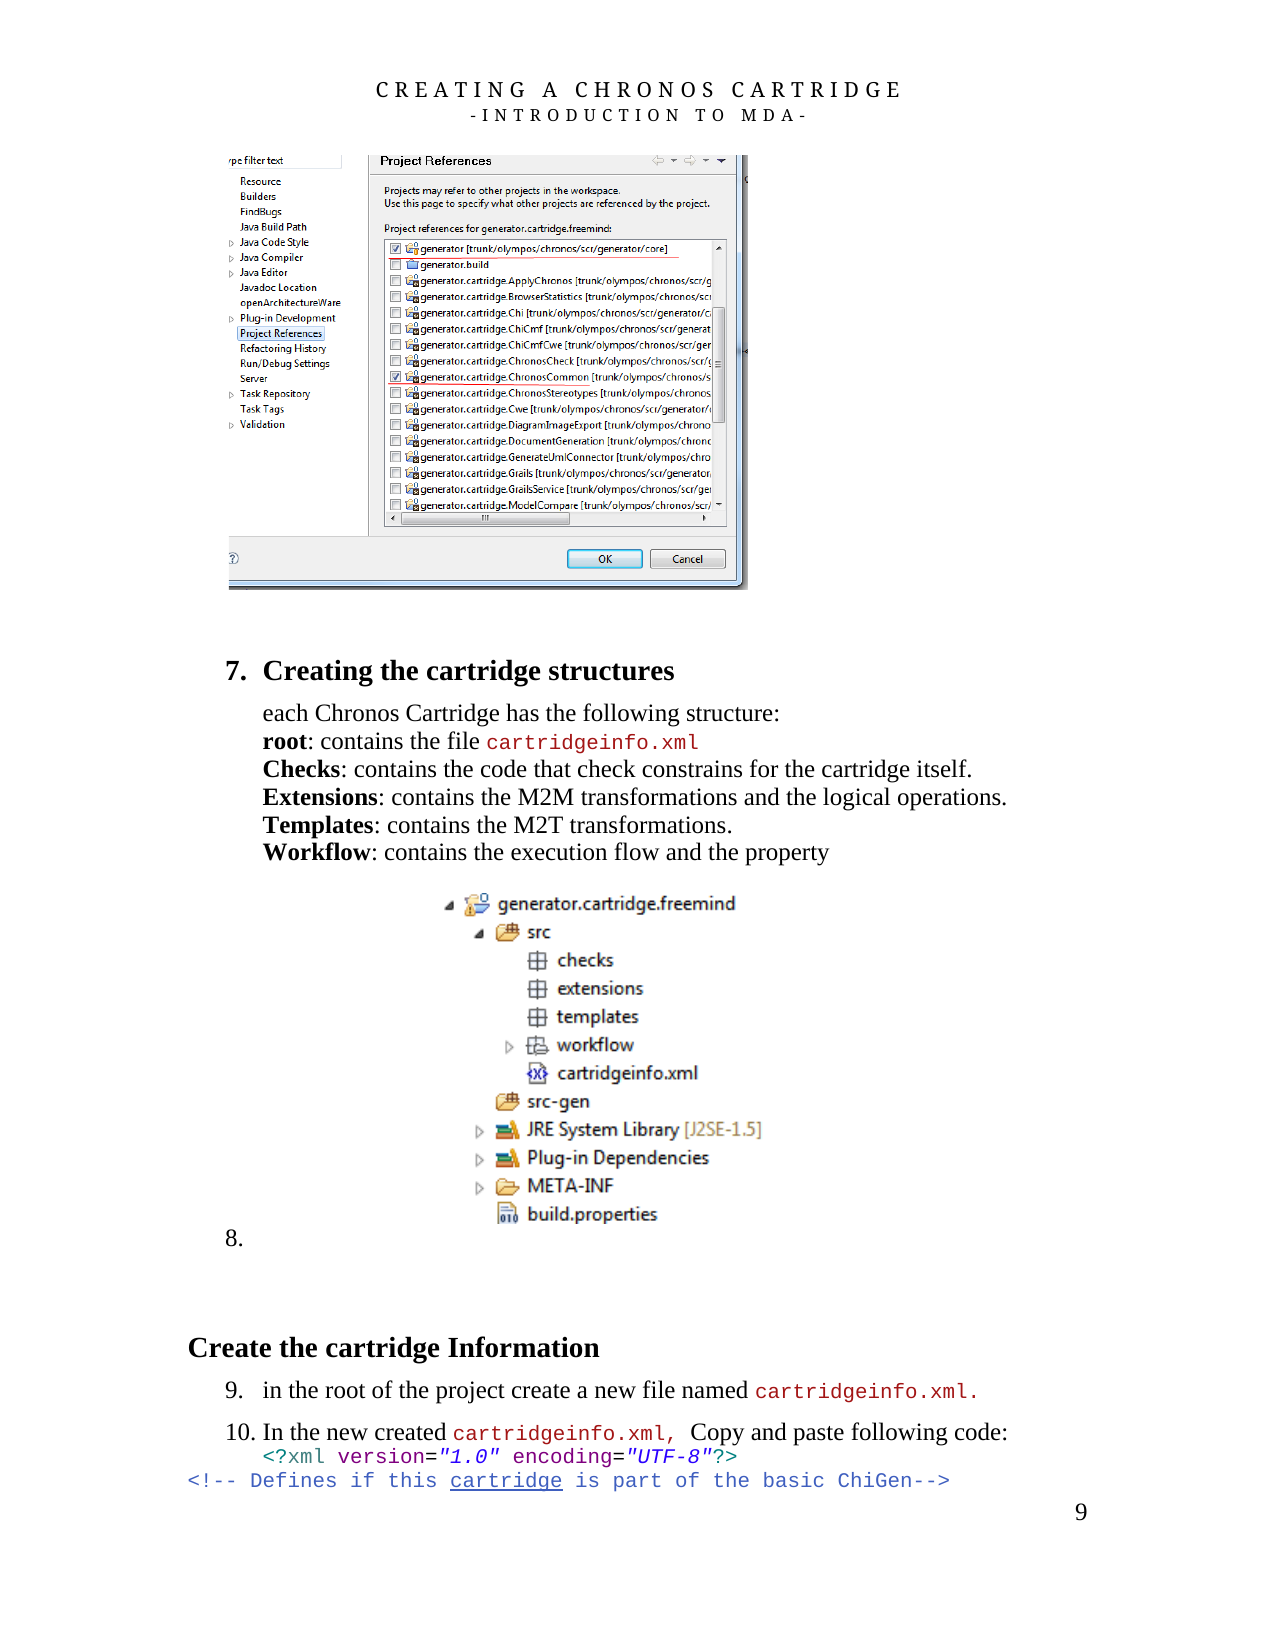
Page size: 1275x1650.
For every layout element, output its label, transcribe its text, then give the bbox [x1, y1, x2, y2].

picture [443, 893, 833, 1224]
list each Chronos Cartridge has the following structure: root: contains the file cartridgeinfo.xml [225, 699, 1087, 755]
subtitle Creating the cartridge structures [225, 654, 1087, 687]
list Checks: contains the code that check constrains for the cartridge itself. [225, 755, 1087, 783]
subtitle Create the cartridge Information [187, 1332, 1087, 1364]
text <!-- Defines if this cartridge is part of the basic ChiGen--> [187, 1470, 1087, 1493]
picture [228, 155, 748, 590]
list Extensions: contains the M2M transformations and the logical operations. [225, 783, 1087, 811]
list in the root of the project create a new file named cartridgeinfo.xml. [225, 1377, 1087, 1405]
list Templates: contains the M2T transformations. Workflow: contains the execution flow and the property [225, 811, 1087, 894]
list In the new created cartridgeinfo.xml, Copy and paste following code: <?xml version="1.0" encoding="UTF-8"?> [225, 1418, 1087, 1470]
